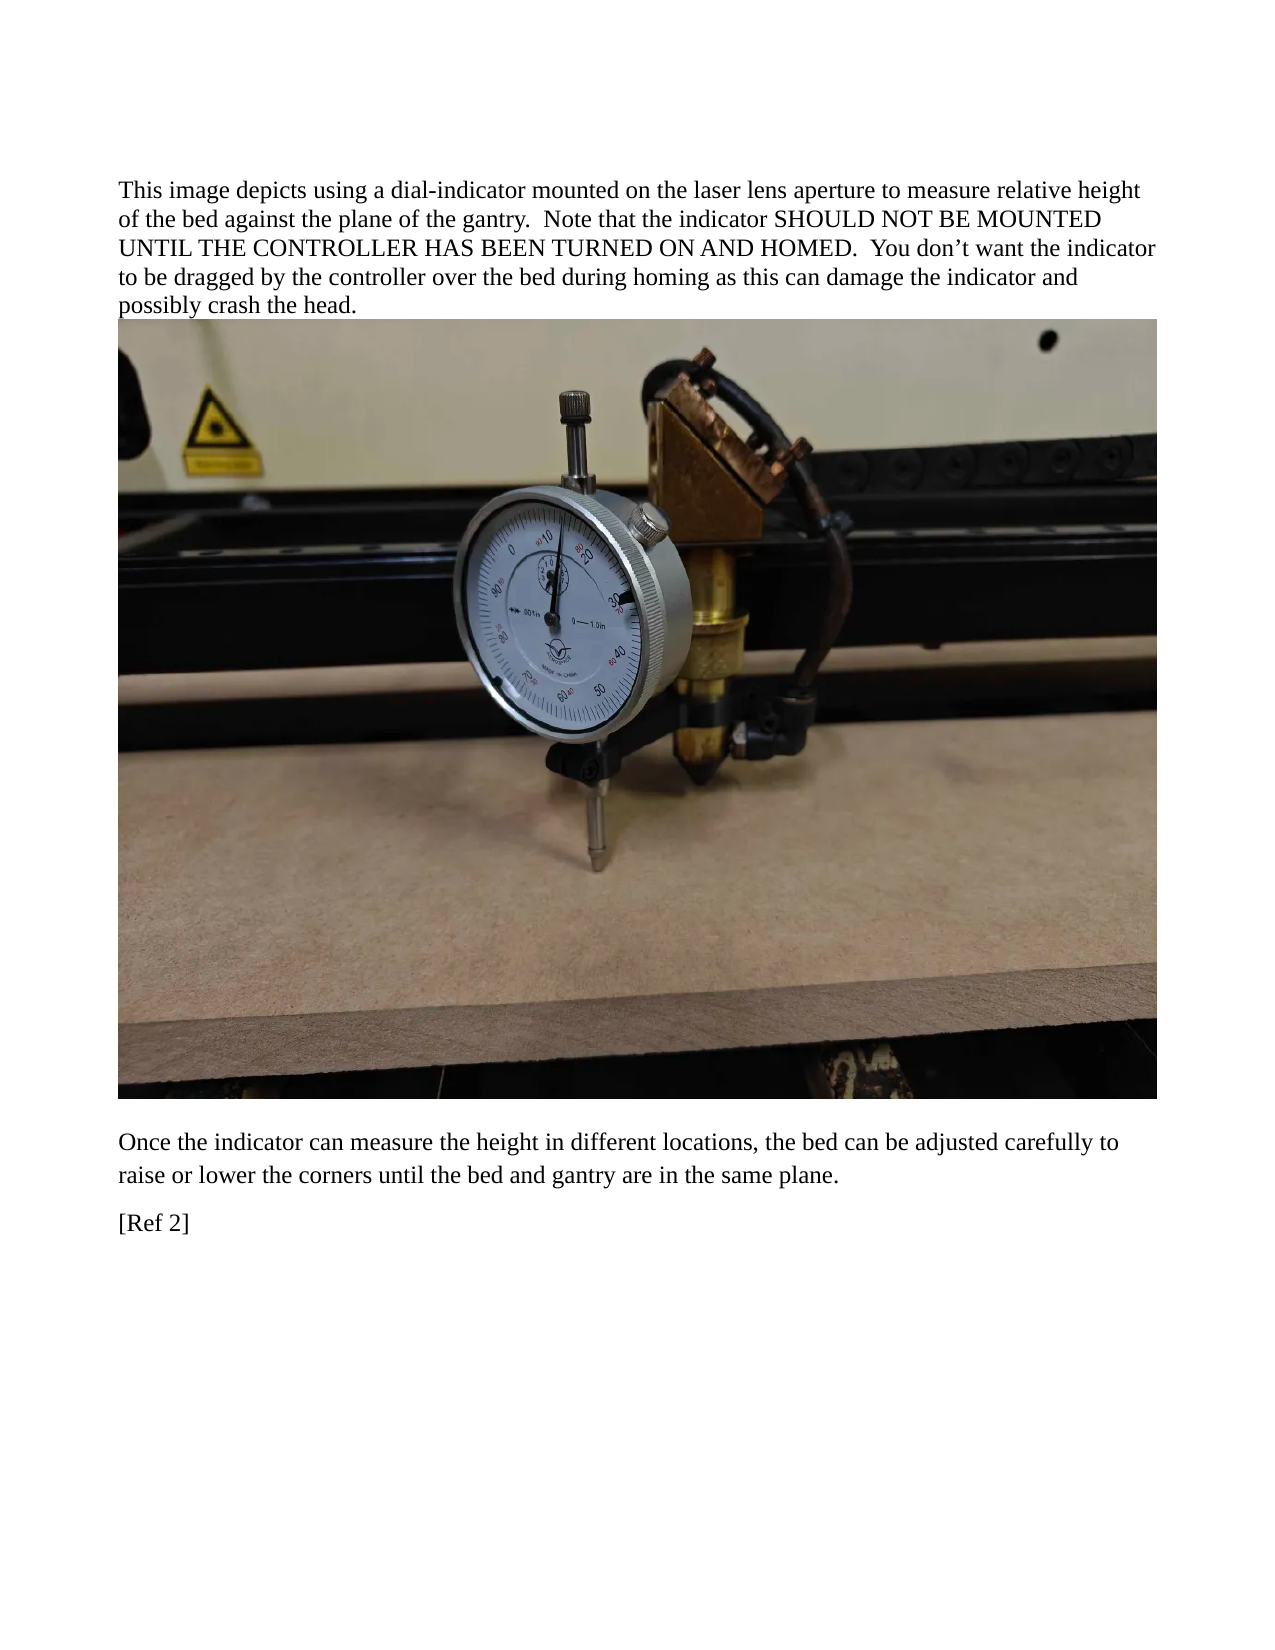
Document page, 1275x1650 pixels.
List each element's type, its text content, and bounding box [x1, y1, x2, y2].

text [Ref 2] [118, 1208, 1157, 1237]
text This image depicts using a dial-indicator mounted on the laser lens aperture to measure relative height of the bed against the plane of the gantry. Note that the indicator SHOULD NOT BE MOUNTED UNTIL THE CONTROLLER HAS BEEN TURNED ON AND HOMED. You don’t want the indicator to be dragged by the controller over the bed during homing as this can damage the indicator and possibly crash the head. [118, 176, 1157, 319]
picture [118, 319, 1157, 1099]
text Once the indicator can measure the height in different locations, the bed can be adjusted carefully to raise or lower the corners until the bed and gantry are in the same plane. [118, 1127, 1157, 1189]
